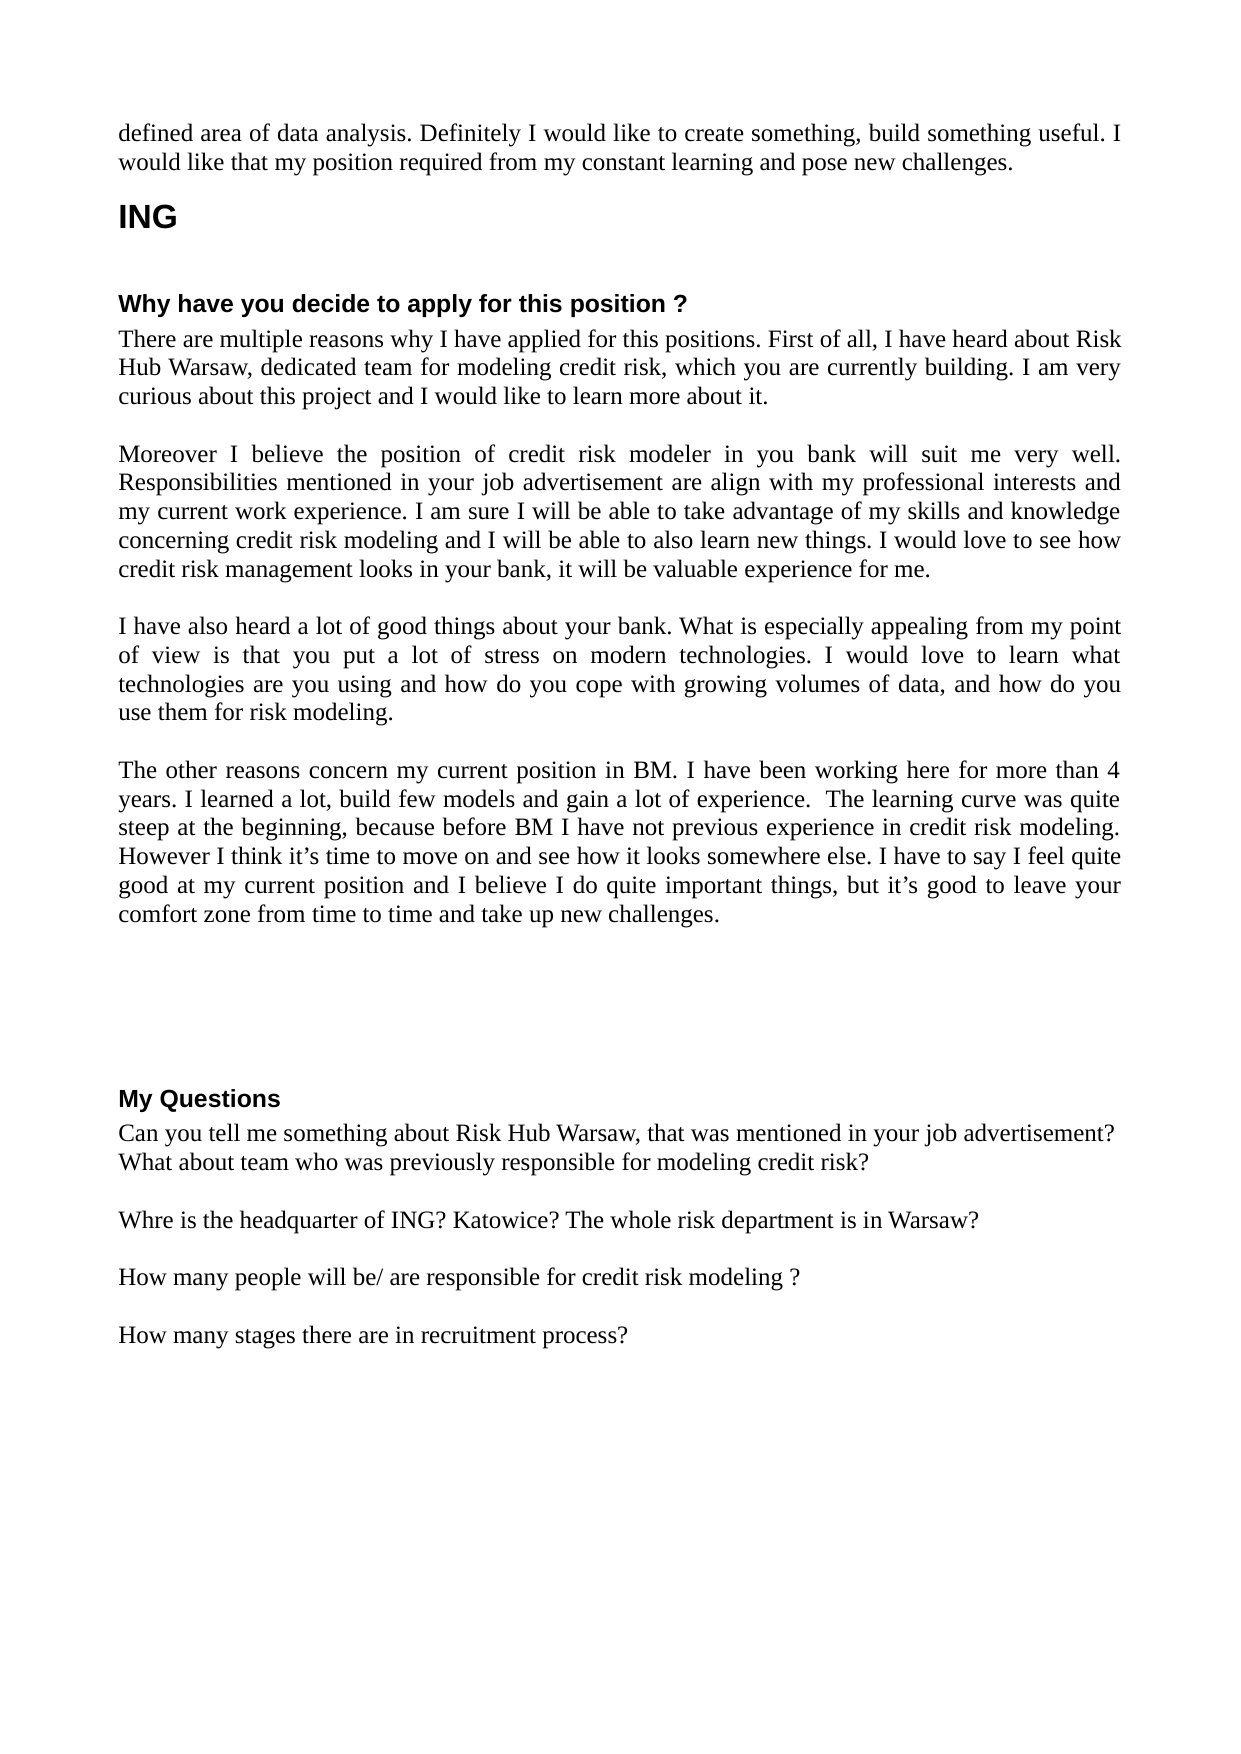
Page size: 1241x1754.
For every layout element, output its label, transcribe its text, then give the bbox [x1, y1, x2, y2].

subtitle My Questions [118, 1084, 1122, 1112]
text Can you tell me something about Risk Hub Warsaw, that was mentioned in your job advertisement? What about team who was previously responsible for modeling credit risk? [118, 1118, 1122, 1176]
text I have also heard a lot of good things about your bank. What is especially appealing from my point of view is that you put a lot of stress on modern technologies. I would love to learn what technologies are you using and how do you cope with growing volumes of data, and how do you use them for risk modeling. [118, 611, 1122, 726]
subtitle ING [118, 196, 1122, 235]
subtitle Why have you decide to apply for this position ? [118, 289, 1122, 317]
text The other reasons concern my current position in BM. I have been working here for more than 4 years. I learned a lot, build few models and gain a lot of experience. The learning curve was quite steep at the beginning, because before BM I have not previous experience in credit risk modeling. However I think it’s time to move on and see how it looks somewhere else. I have to say I feel quite good at my current position and I believe I do quite important things, but it’s good to leave your comfort zone from time to time and take up new challenges. [118, 755, 1122, 927]
text There are multiple reasons why I have applied for this positions. First of all, I have heard about Risk Hub Warsaw, dedicated team for modeling credit risk, which you are currently building. I am very curious about this project and I would like to learn more about it. [118, 324, 1122, 410]
text How many people will be/ are responsible for credit risk modeling ? [118, 1262, 1122, 1291]
text defined area of data analysis. Definitely I would like to create something, build something useful. I would like that my position required from my constant learning and pose new challenges. [118, 118, 1122, 176]
text Whre is the headquarter of ING? Katowice? The whole risk department is in Warsaw? [118, 1205, 1122, 1233]
text Moreover I believe the position of credit risk modeler in you bank will suit me very well. Responsibilities mentioned in your job advertisement are align with my professional interests and my current work experience. I am sure I will be able to take advantage of my skills and knowledge concerning credit risk modeling and I will be able to also learn new things. I would love to see how credit risk management looks in your bank, it will be valuable experience for me. [118, 439, 1122, 582]
text How many stages there are in recruitment process? [118, 1320, 1122, 1348]
